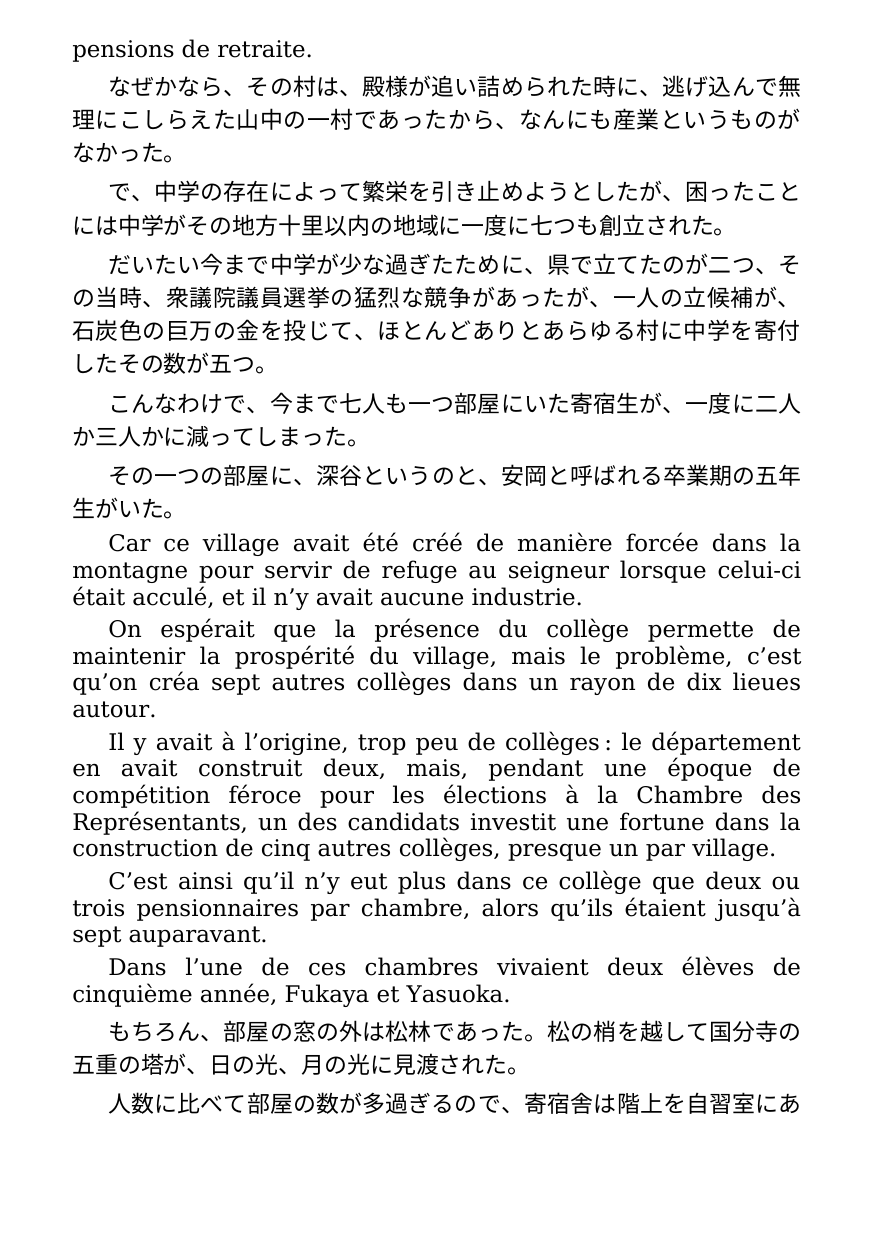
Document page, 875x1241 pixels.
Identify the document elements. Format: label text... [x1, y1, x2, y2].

text 人数に比べて部屋の数が多過ぎるので、寄宿舎は階上を自習室にあ [72, 1086, 802, 1119]
text On espérait que la présence du collège permette de maintenir la prospérité du village, mais le problème, c’est qu’on créa sept autres collèges dans un rayon de dix lieues autour. [72, 616, 802, 723]
text Dans l’une de ces chambres vivaient deux élèves de cinquième année, Fukaya et Yasuoka. [72, 954, 802, 1007]
text もちろん、部屋の窓の外は松林であった。松の梢を越して国分寺の五重の塔が、日の光、月の光に見渡された。 [72, 1013, 802, 1080]
text だいたい今まで中学が少な過ぎたために、県で立てたのが二つ、その当時、衆議院議員選挙の猛烈な競争があったが、一人の立候補が、石炭色の巨万の金を投じて、ほとんどありとあらゆる村に中学を寄付したその数が五つ。 [72, 247, 802, 379]
text こんなわけで、今まで七人も一つ部屋にいた寄宿生が、一度に二人か三人かに減ってしまった。 [72, 386, 802, 452]
text Il y avait à l’origine, trop peu de collèges : le département en avait construit deux, mais, pendant une époque de compétition féroce pour les élections à la Chambre des Représentants, un des candidats investit une fortune dans la construction de cinq autres collèges, presque un par village. [72, 729, 802, 862]
text その一つの部屋に、深谷というのと、安岡と呼ばれる卒業期の五年生がいた。 [72, 458, 802, 524]
text Car ce village avait été créé de manière forcée dans la montagne pour servir de refuge au seigneur lorsque celui-ci était acculé, et il n’y avait aucune industrie. [72, 530, 802, 610]
text なぜかなら、その村は、殿様が追い詰められた時に、逃げ込んで無理にこしらえた山中の一村であったから、なんにも産業というものがなかった。 [72, 69, 802, 168]
text pensions de retraite. [72, 36, 802, 63]
text で、中学の存在によって繁栄を引き止めようとしたが、困ったことには中学がその地方十里以内の地域に一度に七つも創立された。 [72, 174, 802, 241]
text C’est ainsi qu’il n’y eut plus dans ce collège que deux ou trois pensionnaires par chambre, alors qu’ils étaient jusqu’à sept auparavant. [72, 868, 802, 948]
